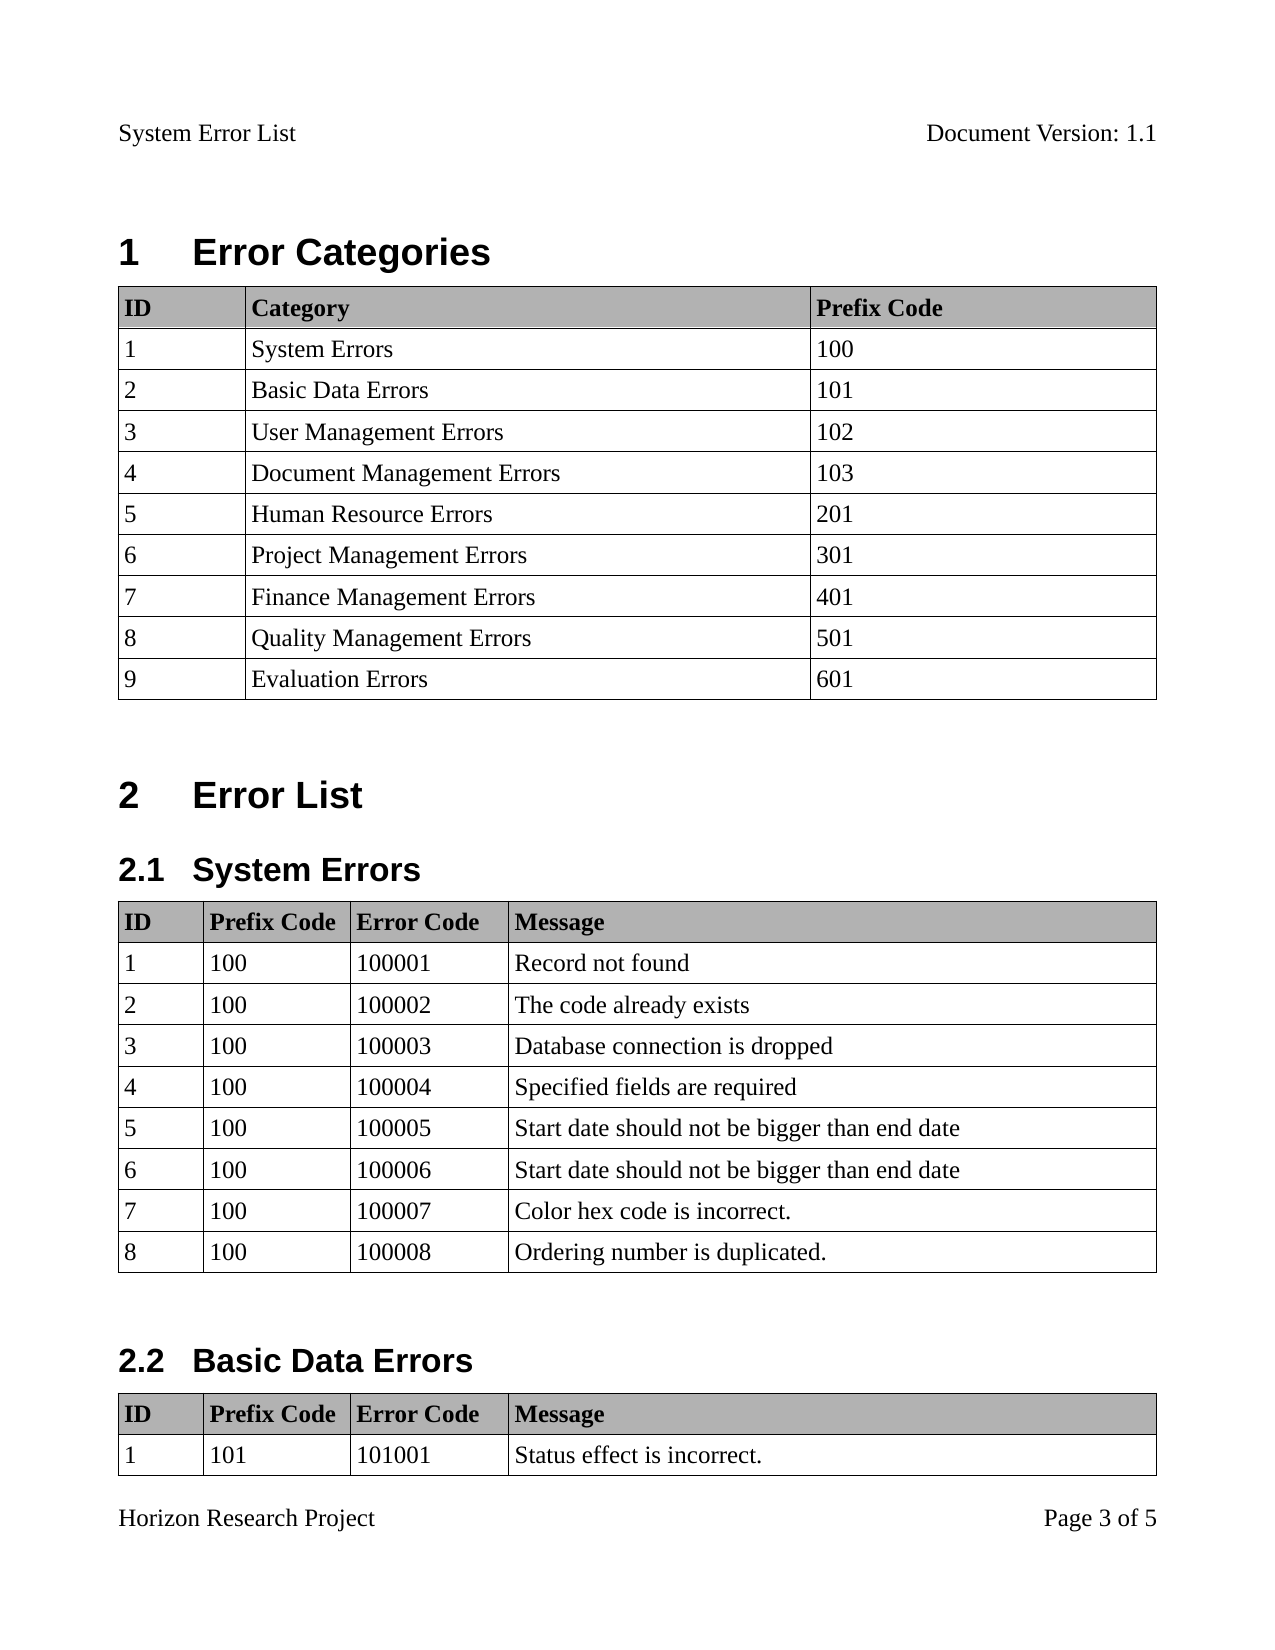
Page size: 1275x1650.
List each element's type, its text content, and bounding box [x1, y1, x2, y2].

table_cell 100006 [351, 1149, 508, 1189]
table_cell Document Management Errors [246, 452, 810, 492]
table_cell Project Management Errors [246, 535, 810, 575]
table_cell 100002 [351, 984, 508, 1024]
table_cell 100 [811, 329, 1156, 369]
table_cell User Management Errors [246, 411, 810, 451]
table_header Prefix Code [811, 287, 1156, 327]
table_cell 101 [204, 1435, 350, 1475]
table_cell 3 [119, 411, 245, 451]
table_cell 4 [119, 1067, 203, 1107]
table_cell 100 [204, 984, 350, 1024]
table_header Category [246, 287, 810, 327]
table_cell 1 [119, 329, 245, 369]
table_cell 2 [119, 984, 203, 1024]
table_header Error Code [351, 902, 508, 942]
table_cell 5 [119, 494, 245, 534]
table_cell 100 [204, 1108, 350, 1148]
table_cell 301 [811, 535, 1156, 575]
table_cell Database connection is dropped [509, 1025, 1156, 1066]
table_cell 2 [119, 370, 245, 410]
table_header Prefix Code [204, 902, 350, 942]
table_cell 401 [811, 576, 1156, 616]
table_cell 100 [204, 1190, 350, 1231]
table_cell Status effect is incorrect. [509, 1435, 1156, 1475]
table_cell 5 [119, 1108, 203, 1148]
table_cell Human Resource Errors [246, 494, 810, 534]
table_cell 6 [119, 1149, 203, 1189]
table_cell 100001 [351, 943, 508, 983]
table_cell 7 [119, 1190, 203, 1231]
table_cell Start date should not be bigger than end date [509, 1149, 1156, 1189]
table_cell 100003 [351, 1025, 508, 1066]
table_cell 101 [811, 370, 1156, 410]
subtitle Basic Data Errors [118, 1341, 1157, 1380]
table_cell 100 [204, 1232, 350, 1272]
table_header Prefix Code [204, 1394, 350, 1434]
table_cell 100004 [351, 1067, 508, 1107]
table_cell 101001 [351, 1435, 508, 1475]
table_header ID [119, 902, 203, 942]
table_cell Basic Data Errors [246, 370, 810, 410]
table_cell 100 [204, 1067, 350, 1107]
table_cell Specified fields are required [509, 1067, 1156, 1107]
table_cell 100 [204, 1149, 350, 1189]
table_header Error Code [351, 1394, 508, 1434]
table_cell 1 [119, 1435, 203, 1475]
table_cell Start date should not be bigger than end date [509, 1108, 1156, 1148]
table_cell Ordering number is duplicated. [509, 1232, 1156, 1272]
table_cell 601 [811, 659, 1156, 699]
subtitle Error Categories [118, 230, 1157, 274]
table_header ID [119, 287, 245, 327]
subtitle System Errors [118, 849, 1157, 888]
table_cell 9 [119, 659, 245, 699]
table_cell 6 [119, 535, 245, 575]
table_cell 100 [204, 943, 350, 983]
table_cell Record not found [509, 943, 1156, 983]
subtitle Error List [118, 772, 1157, 816]
table_cell 103 [811, 452, 1156, 492]
table_cell 100007 [351, 1190, 508, 1231]
table_cell 201 [811, 494, 1156, 534]
table_cell 501 [811, 617, 1156, 657]
table_cell 1 [119, 943, 203, 983]
table_cell 102 [811, 411, 1156, 451]
table_header Message [509, 1394, 1156, 1434]
table_cell 100008 [351, 1232, 508, 1272]
table_header ID [119, 1394, 203, 1434]
table_cell Finance Management Errors [246, 576, 810, 616]
table_cell 4 [119, 452, 245, 492]
table_cell System Errors [246, 329, 810, 369]
table_cell 8 [119, 1232, 203, 1272]
table_cell Color hex code is incorrect. [509, 1190, 1156, 1231]
table_cell 3 [119, 1025, 203, 1066]
table_cell 100005 [351, 1108, 508, 1148]
table_cell Evaluation Errors [246, 659, 810, 699]
table_cell Quality Management Errors [246, 617, 810, 657]
table_cell 8 [119, 617, 245, 657]
table_cell The code already exists [509, 984, 1156, 1024]
table_cell 100 [204, 1025, 350, 1066]
table_header Message [509, 902, 1156, 942]
table_cell 7 [119, 576, 245, 616]
